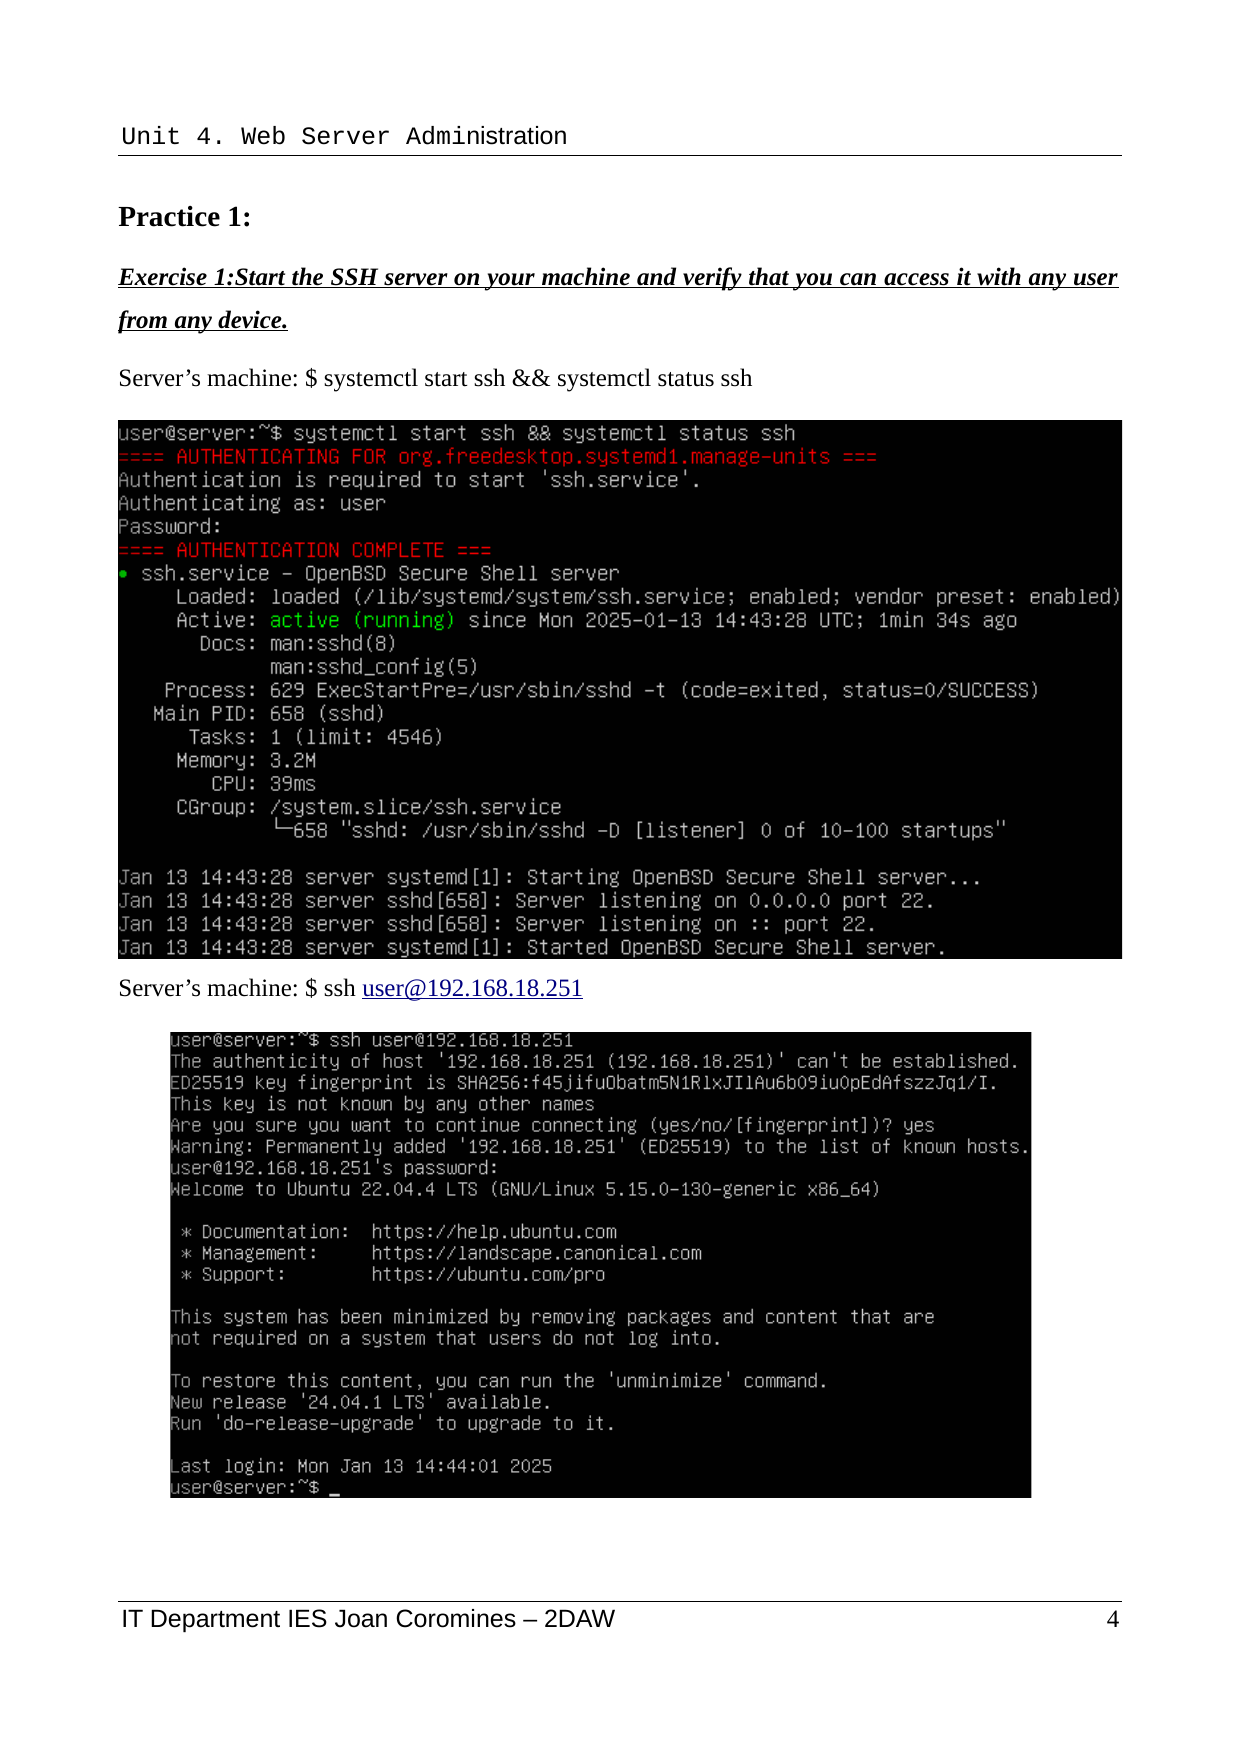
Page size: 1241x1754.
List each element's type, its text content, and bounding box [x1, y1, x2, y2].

text Server’s machine: $ systemctl start ssh && systemctl status ssh [118, 363, 1122, 391]
text Server’s machine: $ ssh user@192.168.18.251 [118, 959, 1122, 1002]
picture [170, 1032, 1032, 1498]
subtitle Practice 1: [118, 199, 1122, 233]
text Exercise 1:Start the SSH server on your machine and verify that you can access it with any user from any device. [118, 262, 1122, 334]
picture [118, 420, 1123, 959]
